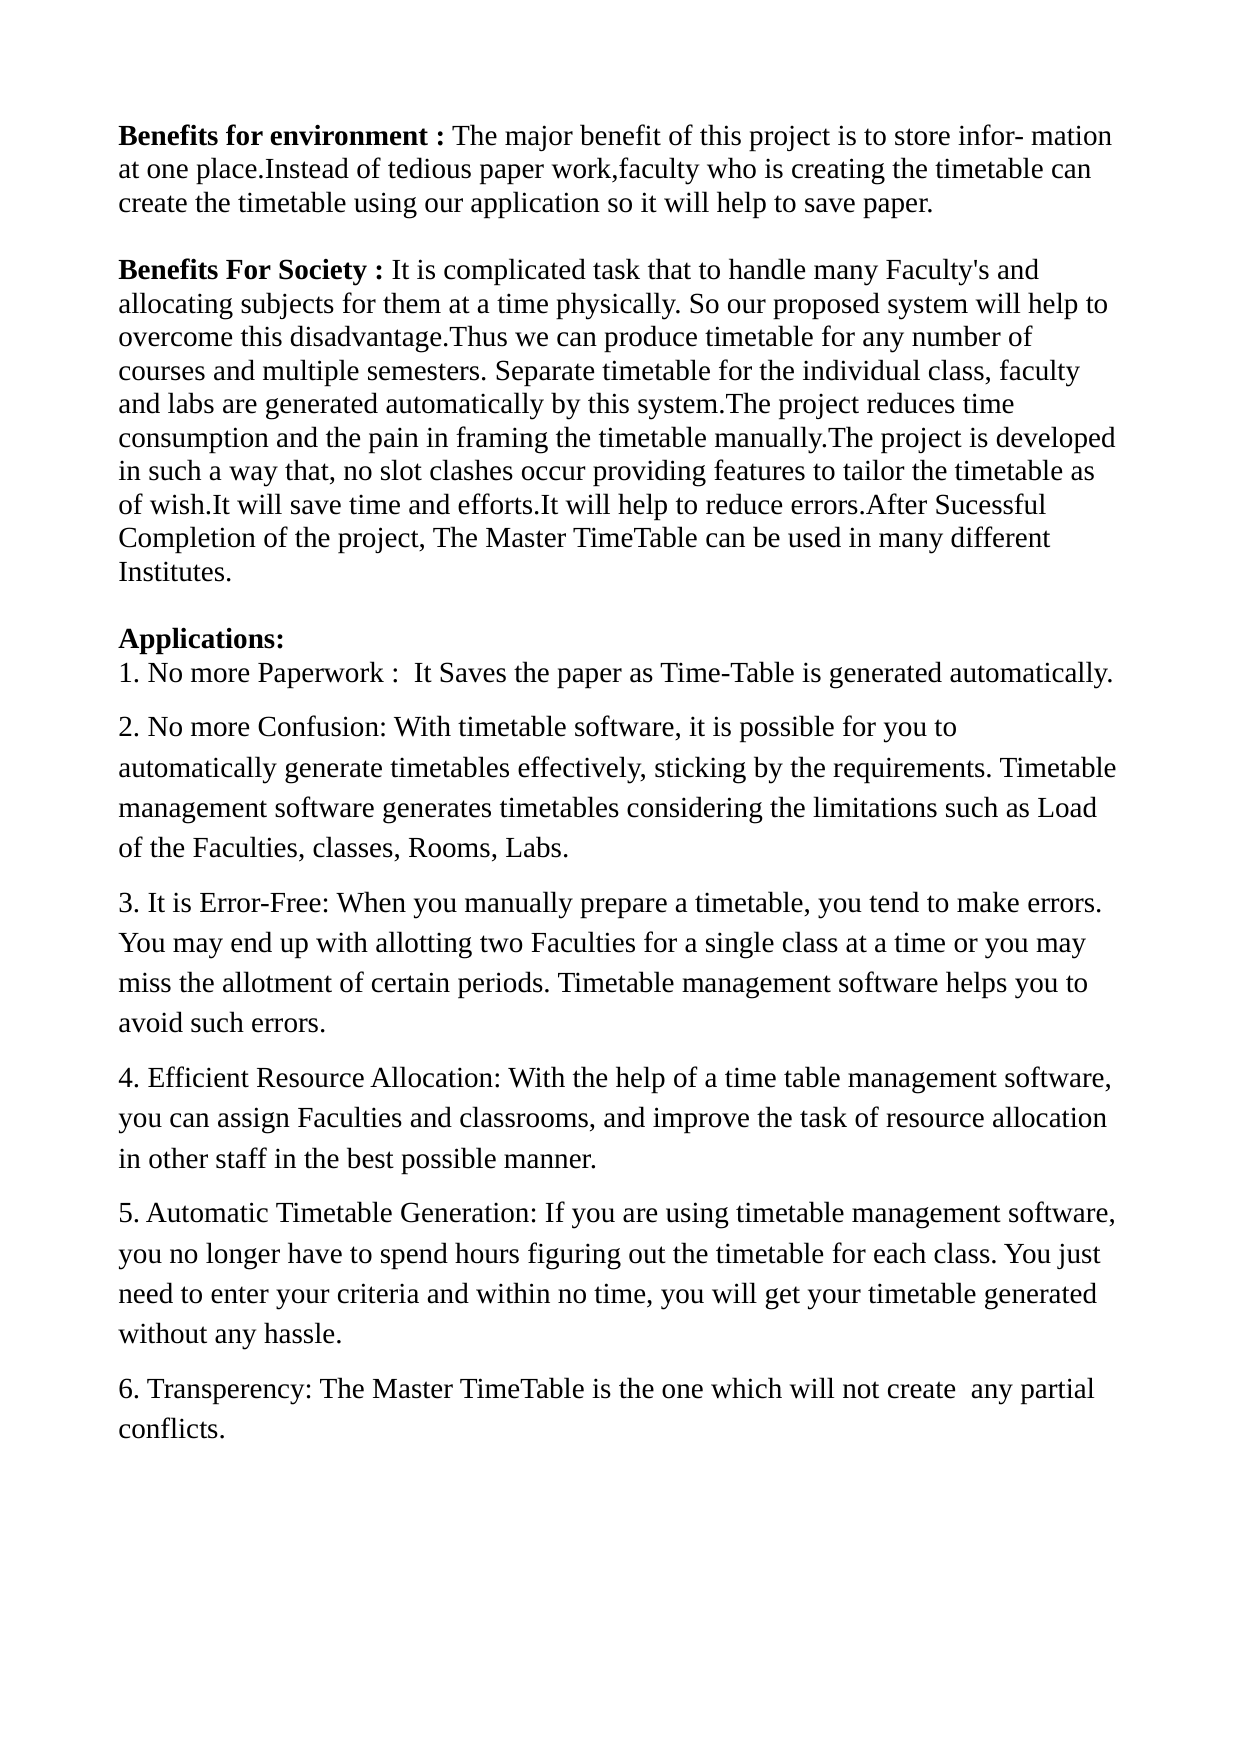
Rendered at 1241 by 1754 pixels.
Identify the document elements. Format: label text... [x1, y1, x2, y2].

text Benefits For Society : It is complicated task that to handle many Faculty's and allocating subjects for them at a time physically. So our proposed system will help to overcome this disadvantage.Thus we can produce timetable for any number of courses and multiple semesters. Separate timetable for the individual class, faculty and labs are generated automatically by this system.The project reduces time consumption and the pain in framing the timetable manually.The project is developed in such a way that, no slot clashes occur providing features to tailor the timetable as of wish.It will save time and efforts.It will help to reduce errors.After Sucessful Completion of the project, The Master TimeTable can be used in many different Institutes. [118, 252, 1122, 588]
text 3. It is Error-Free: When you manually prepare a timetable, you tend to make errors. You may end up with allotting two Faculties for a single class at a time or you may miss the allotment of certain periods. Timetable management software helps you to avoid such errors. [118, 885, 1122, 1039]
text Applications: [118, 621, 1122, 655]
text 4. Efficient Resource Allocation: With the help of a time table management software, you can assign Faculties and classrooms, and improve the task of resource allocation in other staff in the best possible manner. [118, 1060, 1122, 1174]
text Benefits for environment : The major benefit of this project is to store infor- mation at one place.Instead of tedious paper work,faculty who is creating the timetable can create the timetable using our application so it will help to save paper. [118, 118, 1122, 219]
text 5. Automatic Timetable Generation: If you are using timetable management software, you no longer have to spend hours figuring out the timetable for each class. You just need to enter your criteria and within no time, you will get your timetable generated without any hassle. [118, 1196, 1122, 1350]
text 2. No more Confusion: With timetable software, it is possible for you to automatically generate timetables effectively, sticking by the requirements. Timetable management software generates timetables considering the limitations such as Load of the Faculties, classes, Rooms, Labs. [118, 709, 1122, 864]
text 1. No more Paperwork : It Saves the paper as Time-Table is generated automatically. [118, 655, 1122, 688]
text 6. Transperency: The Master TimeTable is the one which will not create any partial conflicts. [118, 1371, 1122, 1445]
